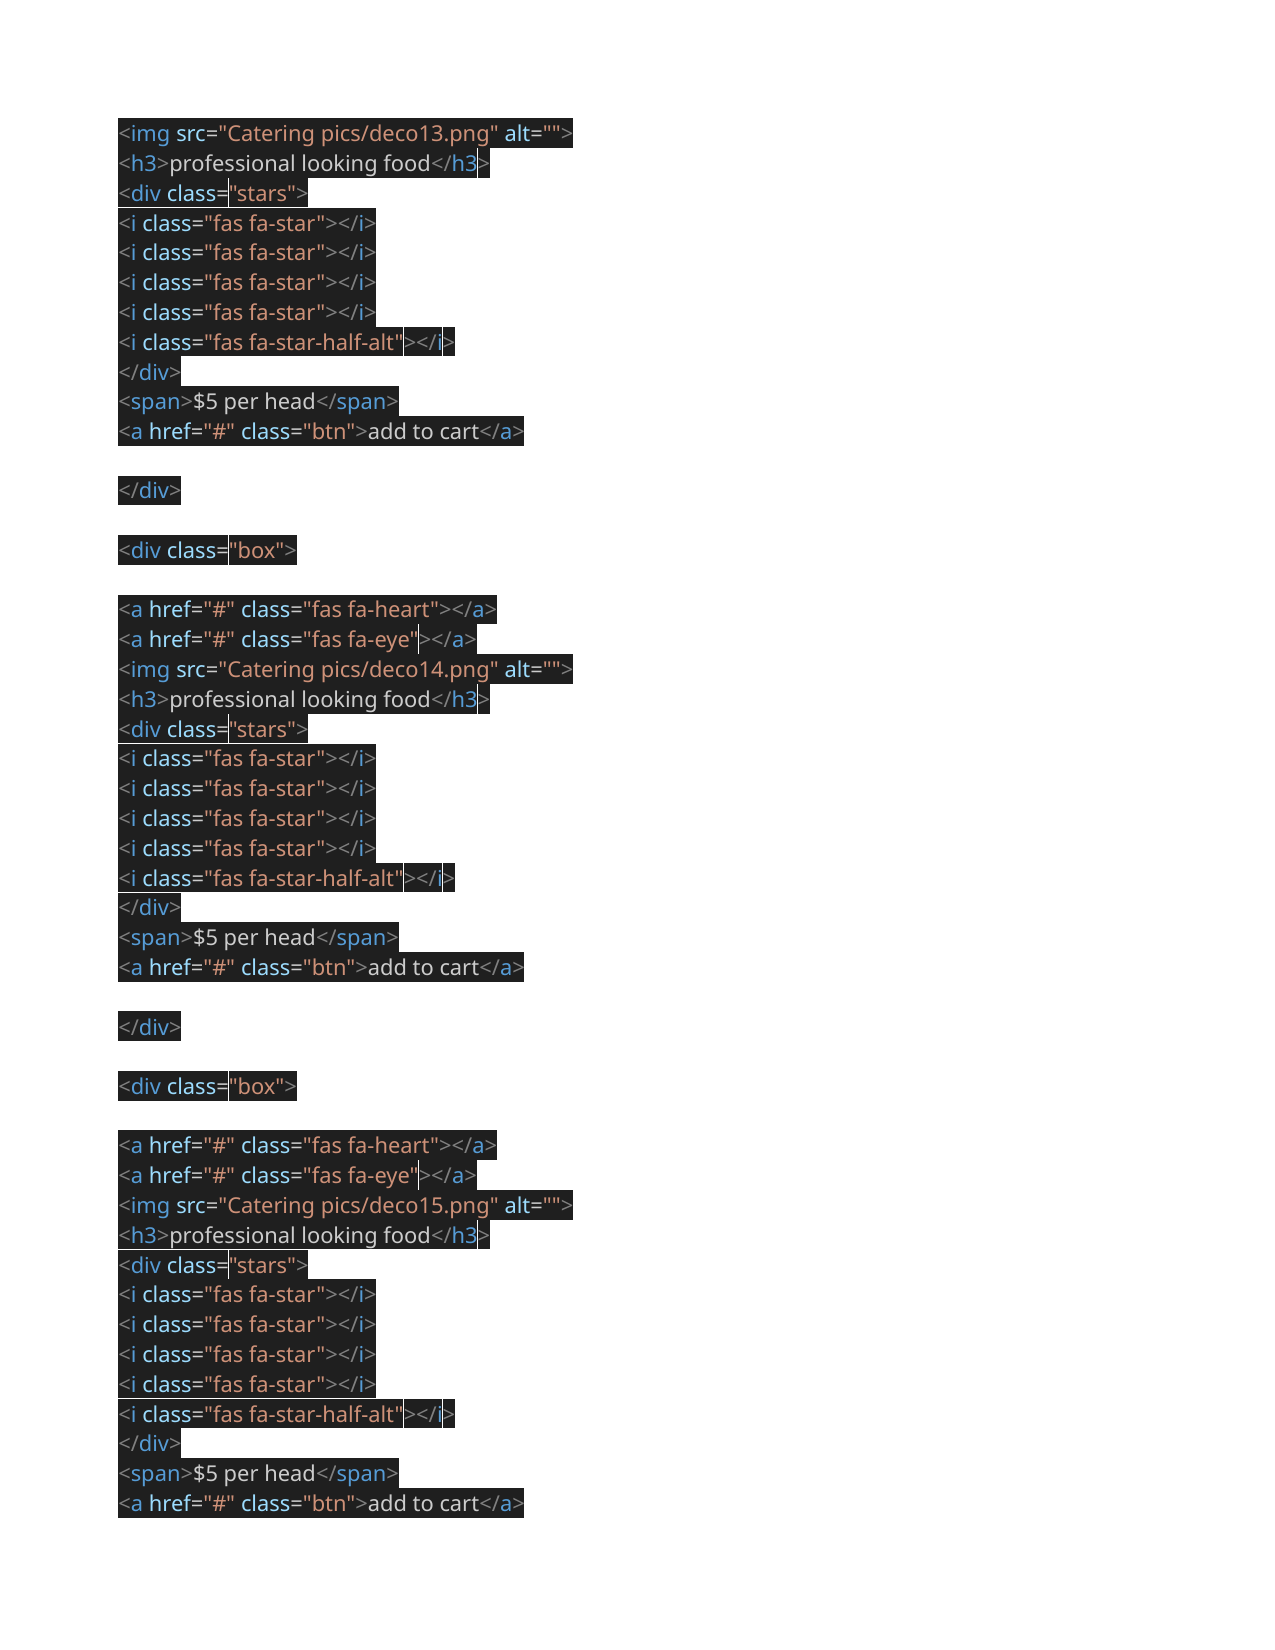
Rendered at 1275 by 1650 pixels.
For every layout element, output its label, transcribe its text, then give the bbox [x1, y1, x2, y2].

text <i class="fas fa-star"></i> [118, 803, 1157, 833]
text <div class="box"> [118, 1071, 1157, 1101]
text <a href="#" class="btn">add to cart</a> [118, 416, 1157, 446]
text <div class="stars"> [118, 178, 1157, 207]
text </div> [118, 356, 1157, 386]
text <div class="stars"> [118, 1249, 1157, 1279]
text </div> [118, 1428, 1157, 1458]
text <img src="Catering pics/deco14.png" alt=""> [118, 654, 1157, 684]
text <i class="fas fa-star-half-alt"></i> [118, 863, 1157, 892]
text <a href="#" class="btn">add to cart</a> [118, 952, 1157, 982]
text <i class="fas fa-star"></i> [118, 297, 1157, 327]
text <a href="#" class="fas fa-heart"></a> [118, 1130, 1157, 1160]
text <i class="fas fa-star"></i> [118, 1369, 1157, 1398]
text <a href="#" class="fas fa-eye"></a> [118, 1160, 1157, 1190]
text <img src="Catering pics/deco15.png" alt=""> [118, 1190, 1157, 1220]
text <h3>professional looking food</h3> [118, 148, 1157, 178]
text </div> [118, 476, 1157, 505]
text <div class="stars"> [118, 714, 1157, 743]
text <i class="fas fa-star"></i> [118, 207, 1157, 237]
text <i class="fas fa-star"></i> [118, 1339, 1157, 1369]
text <span>$5 per head</span> [118, 1458, 1157, 1488]
text <a href="#" class="fas fa-heart"></a> [118, 594, 1157, 624]
text </div> [118, 1011, 1157, 1041]
text <i class="fas fa-star"></i> [118, 1309, 1157, 1339]
text <i class="fas fa-star-half-alt"></i> [118, 1398, 1157, 1428]
text <a href="#" class="btn">add to cart</a> [118, 1488, 1157, 1518]
text <i class="fas fa-star"></i> [118, 743, 1157, 773]
text <i class="fas fa-star"></i> [118, 833, 1157, 863]
text <i class="fas fa-star"></i> [118, 267, 1157, 297]
text <span>$5 per head</span> [118, 386, 1157, 416]
text <h3>professional looking food</h3> [118, 684, 1157, 714]
text <h3>professional looking food</h3> [118, 1220, 1157, 1249]
text <img src="Catering pics/deco13.png" alt=""> [118, 118, 1157, 148]
text <i class="fas fa-star"></i> [118, 1279, 1157, 1309]
text </div> [118, 892, 1157, 922]
text <i class="fas fa-star-half-alt"></i> [118, 327, 1157, 356]
text <div class="box"> [118, 535, 1157, 565]
text <i class="fas fa-star"></i> [118, 237, 1157, 267]
text <span>$5 per head</span> [118, 922, 1157, 952]
text <i class="fas fa-star"></i> [118, 773, 1157, 803]
text <a href="#" class="fas fa-eye"></a> [118, 624, 1157, 654]
